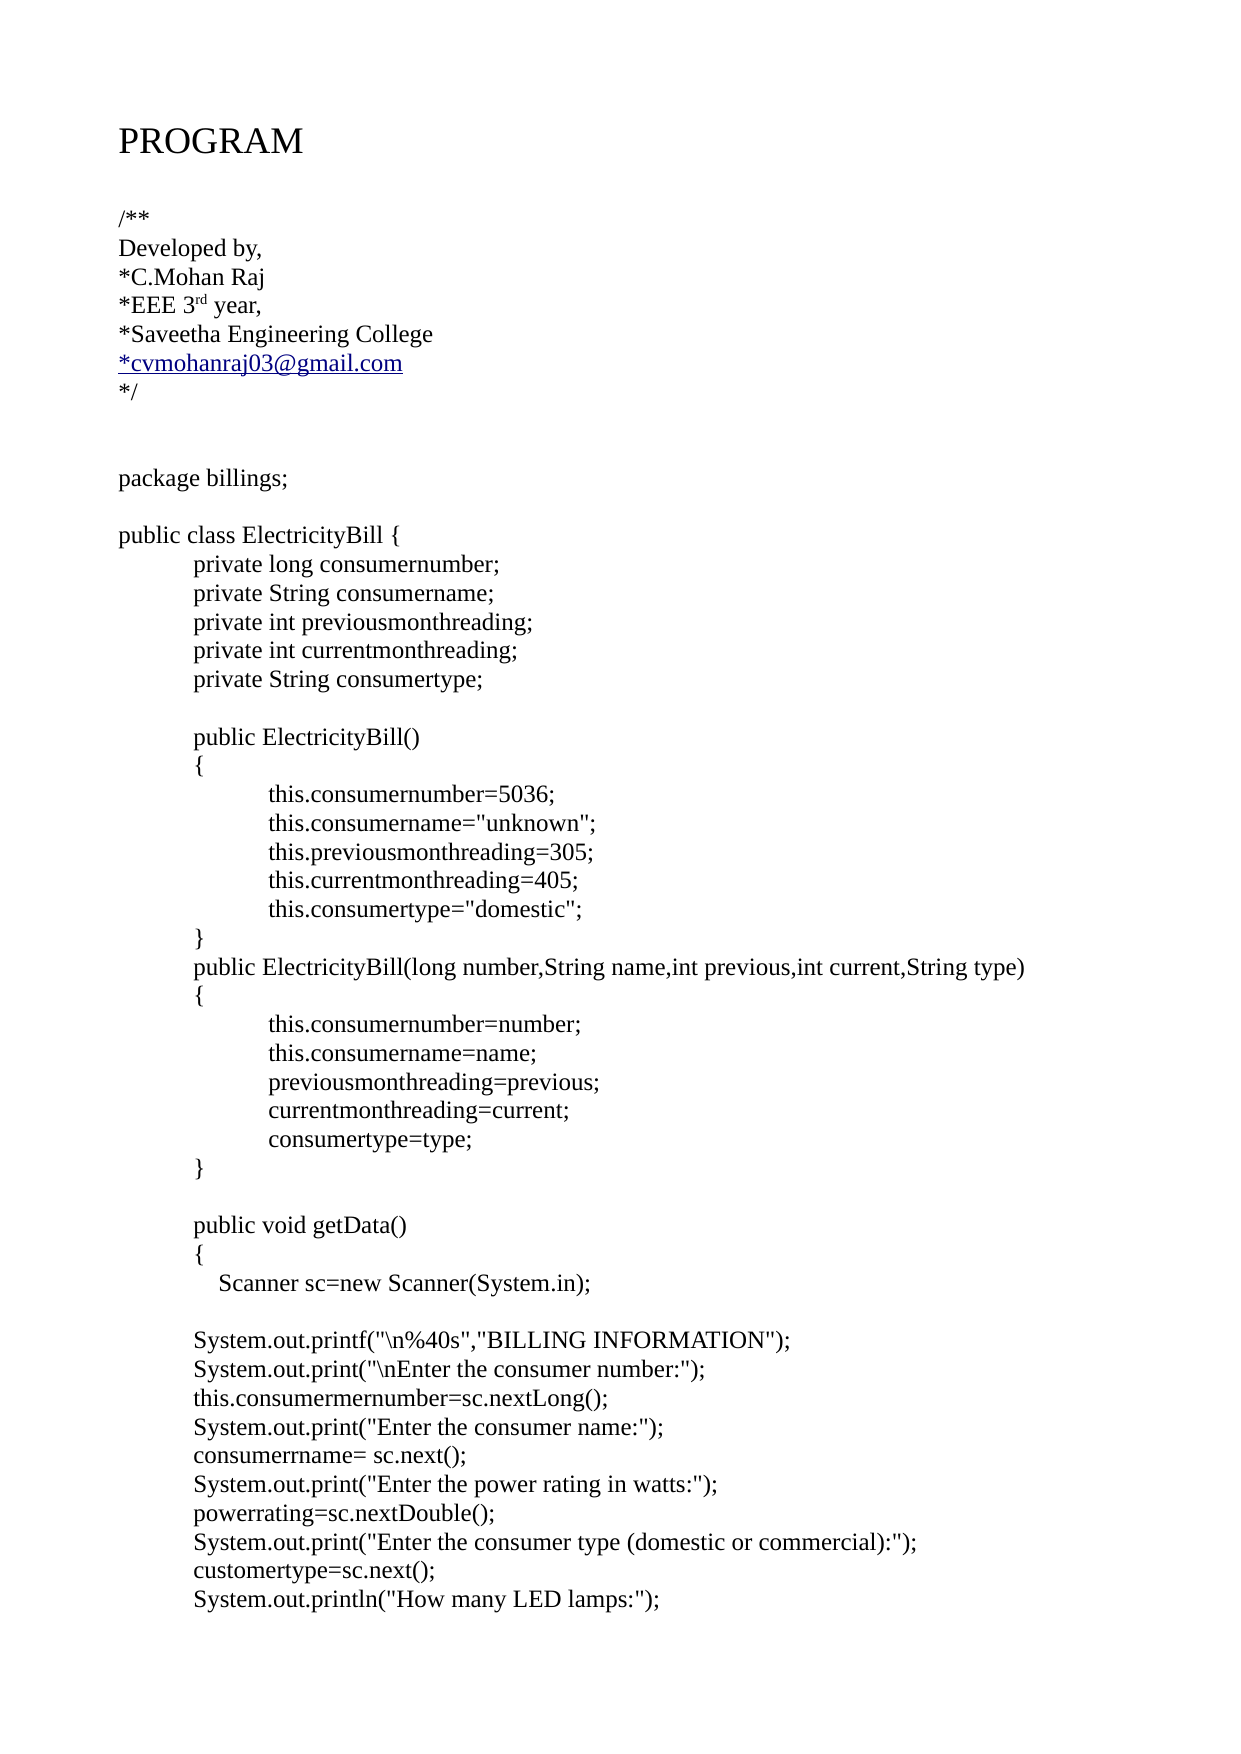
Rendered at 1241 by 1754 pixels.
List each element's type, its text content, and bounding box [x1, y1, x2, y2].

text this.currentmonthreading=405; [118, 866, 1122, 894]
text System.out.printf("\n%40s","BILLING INFORMATION"); [118, 1326, 1122, 1354]
text public class ElectricityBill { [118, 521, 1122, 549]
text this.previousmonthreading=305; [118, 837, 1122, 866]
text public ElectricityBill(long number,String name,int previous,int current,String type) [118, 952, 1122, 981]
text System.out.print("\nEnter the consumer number:"); [118, 1354, 1122, 1383]
text } [118, 923, 1122, 952]
text *EEE 3rd year, [118, 291, 1122, 319]
text this.consumernumber=number; [118, 1009, 1122, 1038]
text private long consumernumber; [118, 549, 1122, 578]
text { [118, 1239, 1122, 1268]
text currentmonthreading=current; [118, 1096, 1122, 1124]
text *cvmohanraj03@gmail.com [118, 348, 1122, 377]
text this.consumermernumber=sc.nextLong(); [118, 1383, 1122, 1412]
text System.out.print("Enter the consumer type (domestic or commercial):"); [118, 1527, 1122, 1556]
text previousmonthreading=previous; [118, 1067, 1122, 1096]
text this.consumertype="domestic"; [118, 894, 1122, 923]
text private String consumername; [118, 578, 1122, 607]
text System.out.println("How many LED lamps:"); [118, 1584, 1122, 1613]
text powerrating=sc.nextDouble(); [118, 1498, 1122, 1527]
text } [118, 1153, 1122, 1182]
text { [118, 981, 1122, 1009]
text public ElectricityBill() [118, 722, 1122, 751]
text *C.Mohan Raj [118, 262, 1122, 291]
text Developed by, [118, 233, 1122, 262]
text this.consumernumber=5036; [118, 779, 1122, 808]
text /** [118, 204, 1122, 233]
text Scanner sc=new Scanner(System.in); [118, 1268, 1122, 1297]
text System.out.print("Enter the power rating in watts:"); [118, 1469, 1122, 1498]
text */ [118, 377, 1122, 406]
text { [118, 751, 1122, 779]
text customertype=sc.next(); [118, 1556, 1122, 1584]
text System.out.print("Enter the consumer name:"); [118, 1412, 1122, 1441]
text PROGRAM [118, 118, 1122, 161]
text private String consumertype; [118, 664, 1122, 693]
text *Saveetha Engineering College [118, 319, 1122, 348]
text consumerrname= sc.next(); [118, 1441, 1122, 1469]
text package billings; [118, 463, 1122, 492]
text private int currentmonthreading; [118, 636, 1122, 664]
text this.consumername="unknown"; [118, 808, 1122, 837]
text consumertype=type; [118, 1124, 1122, 1153]
text this.consumername=name; [118, 1038, 1122, 1067]
text public void getData() [118, 1211, 1122, 1239]
text private int previousmonthreading; [118, 607, 1122, 636]
